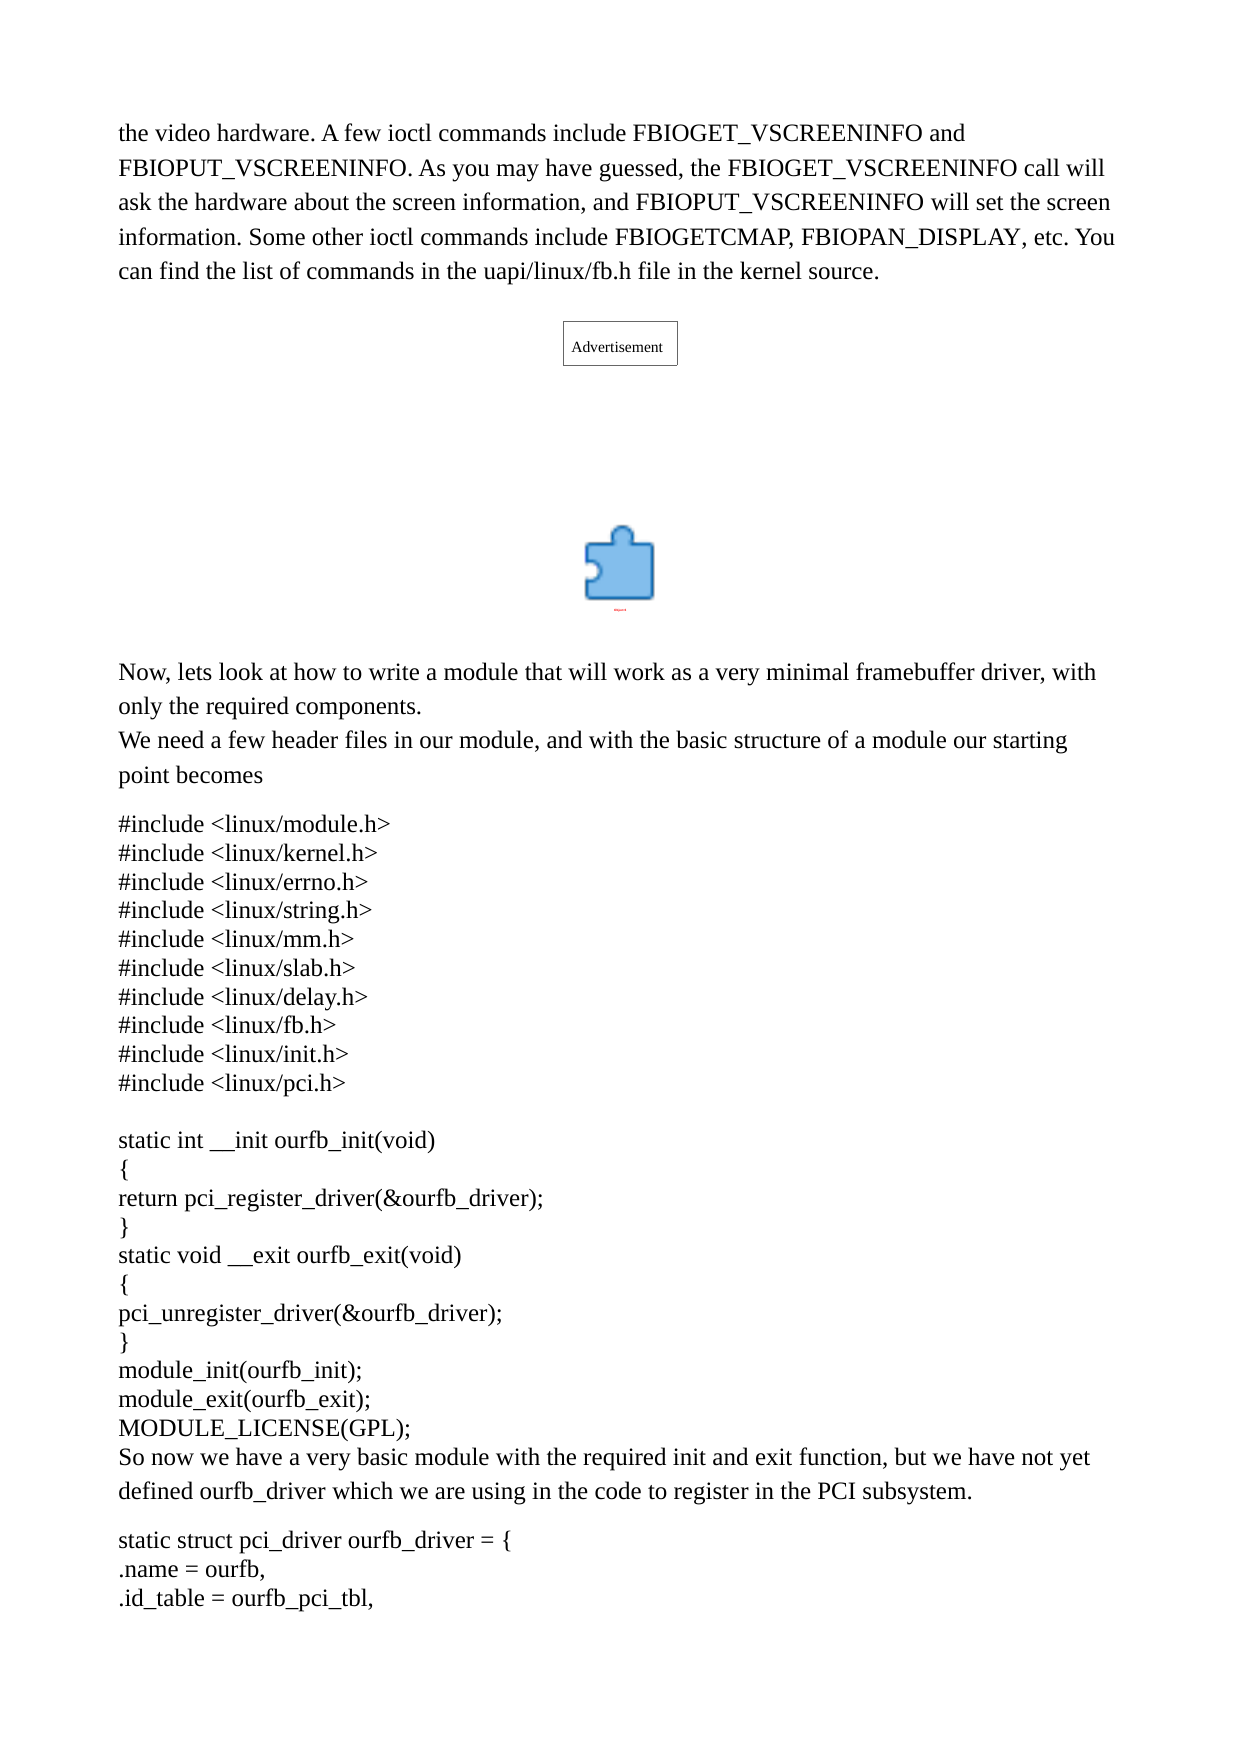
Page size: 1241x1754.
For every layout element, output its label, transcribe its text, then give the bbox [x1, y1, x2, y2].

text Advertisement [564, 322, 677, 365]
table_header #include <linux/module.h> #include <linux/kernel.h> #include <linux/errno.h> #include <linux/string.h> #include <linux/mm.h> #include <linux/slab.h> #include <linux/delay.h> #include <linux/fb.h> #include <linux/init.h> #include <linux/pci.h> static int __init ourfb_init(void) { return pci_register_driver(&ourfb_driver); } static void __exit ourfb_exit(void) { pci_unregister_driver(&ourfb_driver); } module_init(ourfb_init); module_exit(ourfb_exit); MODULE_LICENSE(GPL); [118, 809, 748, 1442]
text [134, 321, 563, 365]
text the video hardware. A few ioctl commands include FBIOGET_VSCREENINFO and FBIOPUT_VSCREENINFO. As you may have guessed, the FBIOGET_VSCREENINFO call will ask the hardware about the screen information, and FBIOPUT_VSCREENINFO will set the screen information. Some other ioctl commands include FBIOGETCMAP, FBIOPAN_DISPLAY, etc. You can find the list of commands in the uapi/linux/fb.h file in the kernel source. [118, 118, 1122, 285]
text [678, 321, 1106, 365]
text So now we have a very basic module with the required init and exit function, but we have not yet defined ourfb_driver which we are using in the code to register in the PCI subsystem. [118, 1442, 1122, 1505]
text Now, lets look at how to write a module that will work as a very minimal framebuffer driver, with only the required components. We need a few header files in our module, and with the basic structure of a module our starting point becomes [118, 657, 1122, 789]
table_header static struct pci_driver ourfb_driver = { .name = ourfb, .id_table = ourfb_pci_tbl, [118, 1525, 743, 1611]
